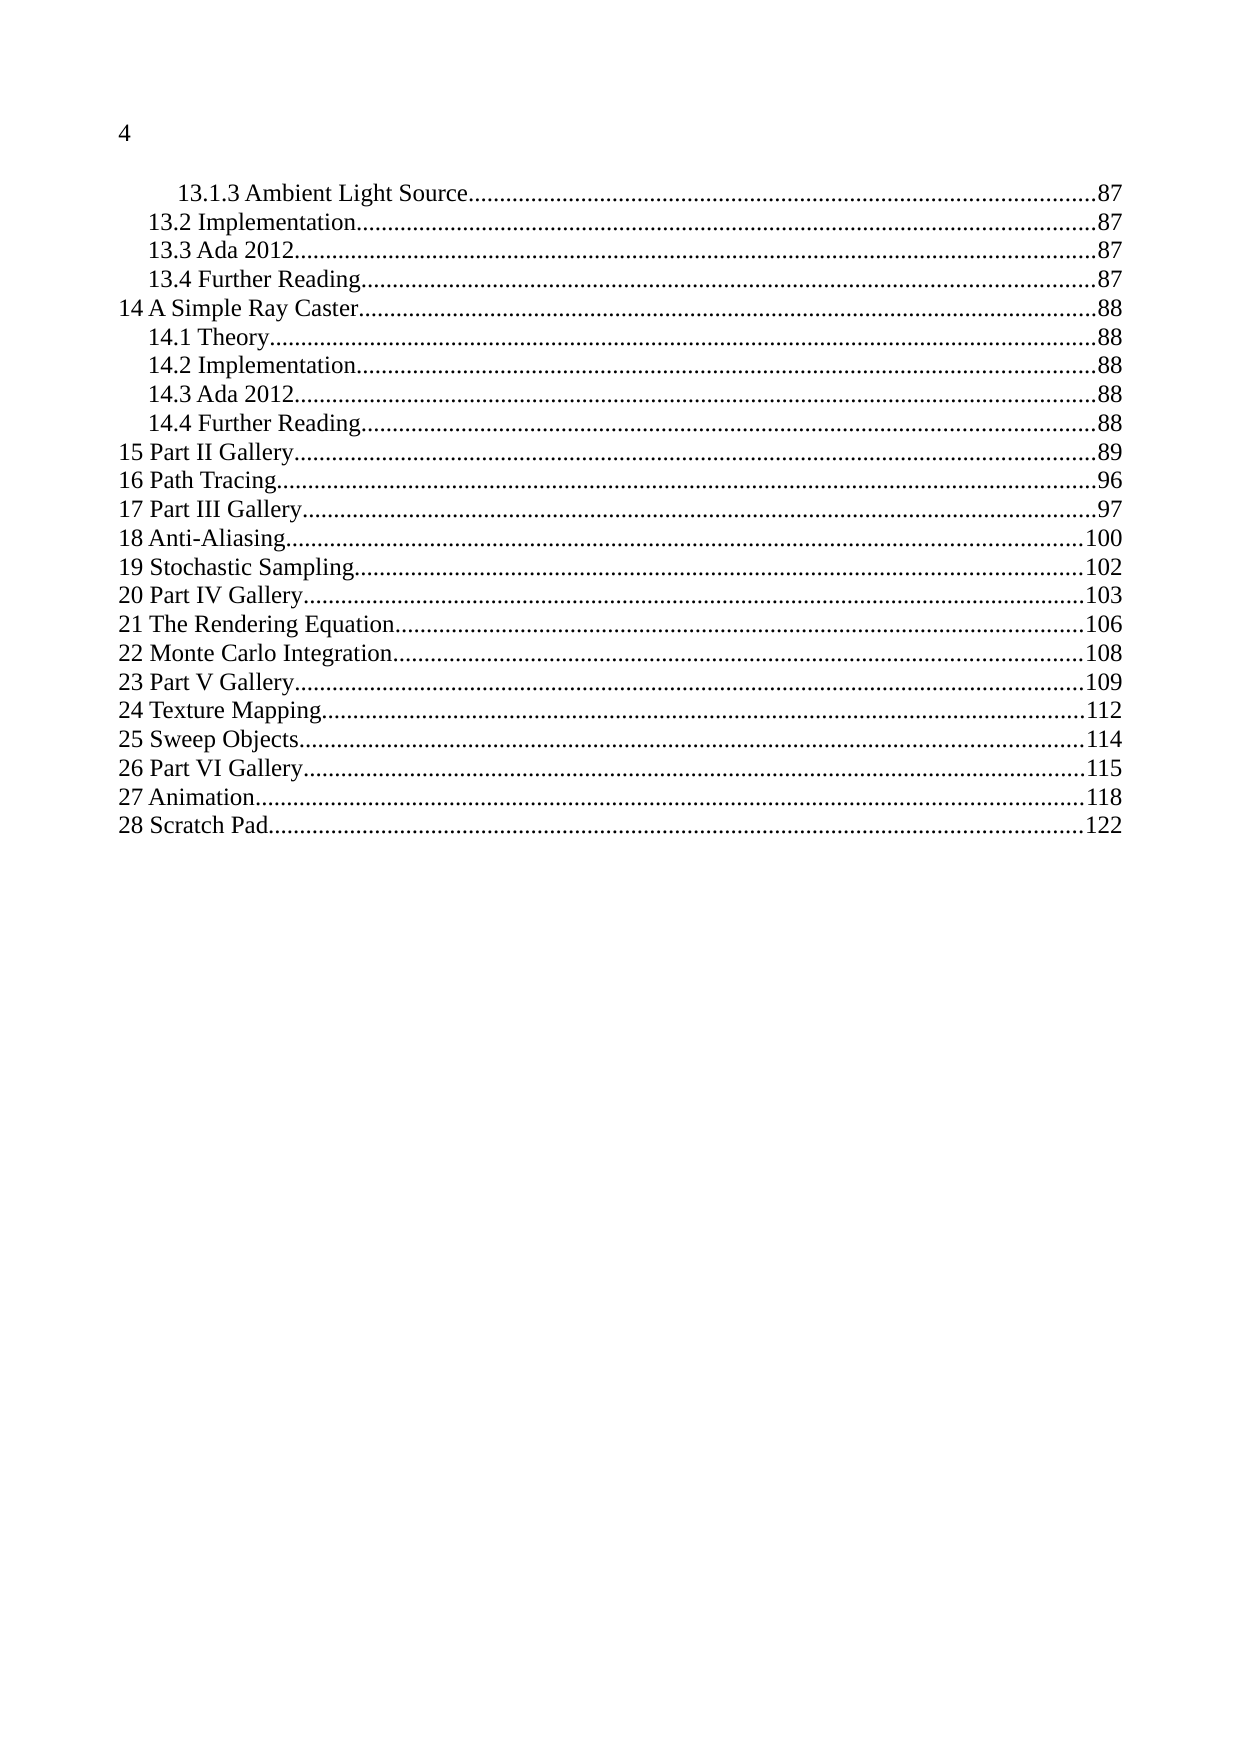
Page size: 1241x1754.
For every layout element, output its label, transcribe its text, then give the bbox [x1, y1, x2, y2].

text 27 Animation 118 [118, 782, 1122, 811]
text 24 Texture Mapping 112 [118, 696, 1122, 724]
text 20 Part IV Gallery 103 [118, 581, 1122, 609]
text 13.1.3 Ambient Light Source 87 [177, 178, 1122, 207]
text 19 Stochastic Sampling 102 [118, 552, 1122, 581]
text 25 Sweep Objects 114 [118, 724, 1122, 753]
text 14.1 Theory 88 [148, 322, 1122, 351]
text 13.3 Ada 2012 87 [148, 236, 1122, 264]
text 21 The Rendering Equation 106 [118, 609, 1122, 638]
text 16 Path Tracing 96 [118, 466, 1122, 494]
text 28 Scratch Pad 122 [118, 811, 1122, 839]
text 13.2 Implementation 87 [148, 207, 1122, 236]
text 14.4 Further Reading 88 [148, 408, 1122, 437]
text 14 A Simple Ray Caster 88 [118, 293, 1122, 322]
text 15 Part II Gallery 89 [118, 437, 1122, 466]
text 13.4 Further Reading 87 [148, 264, 1122, 293]
text 26 Part VI Gallery 115 [118, 753, 1122, 782]
text 14.3 Ada 2012 88 [148, 379, 1122, 408]
text 17 Part III Gallery 97 [118, 494, 1122, 523]
text 22 Monte Carlo Integration 108 [118, 638, 1122, 667]
text 23 Part V Gallery 109 [118, 667, 1122, 696]
text 18 Anti-Aliasing 100 [118, 523, 1122, 552]
text 14.2 Implementation 88 [148, 351, 1122, 379]
